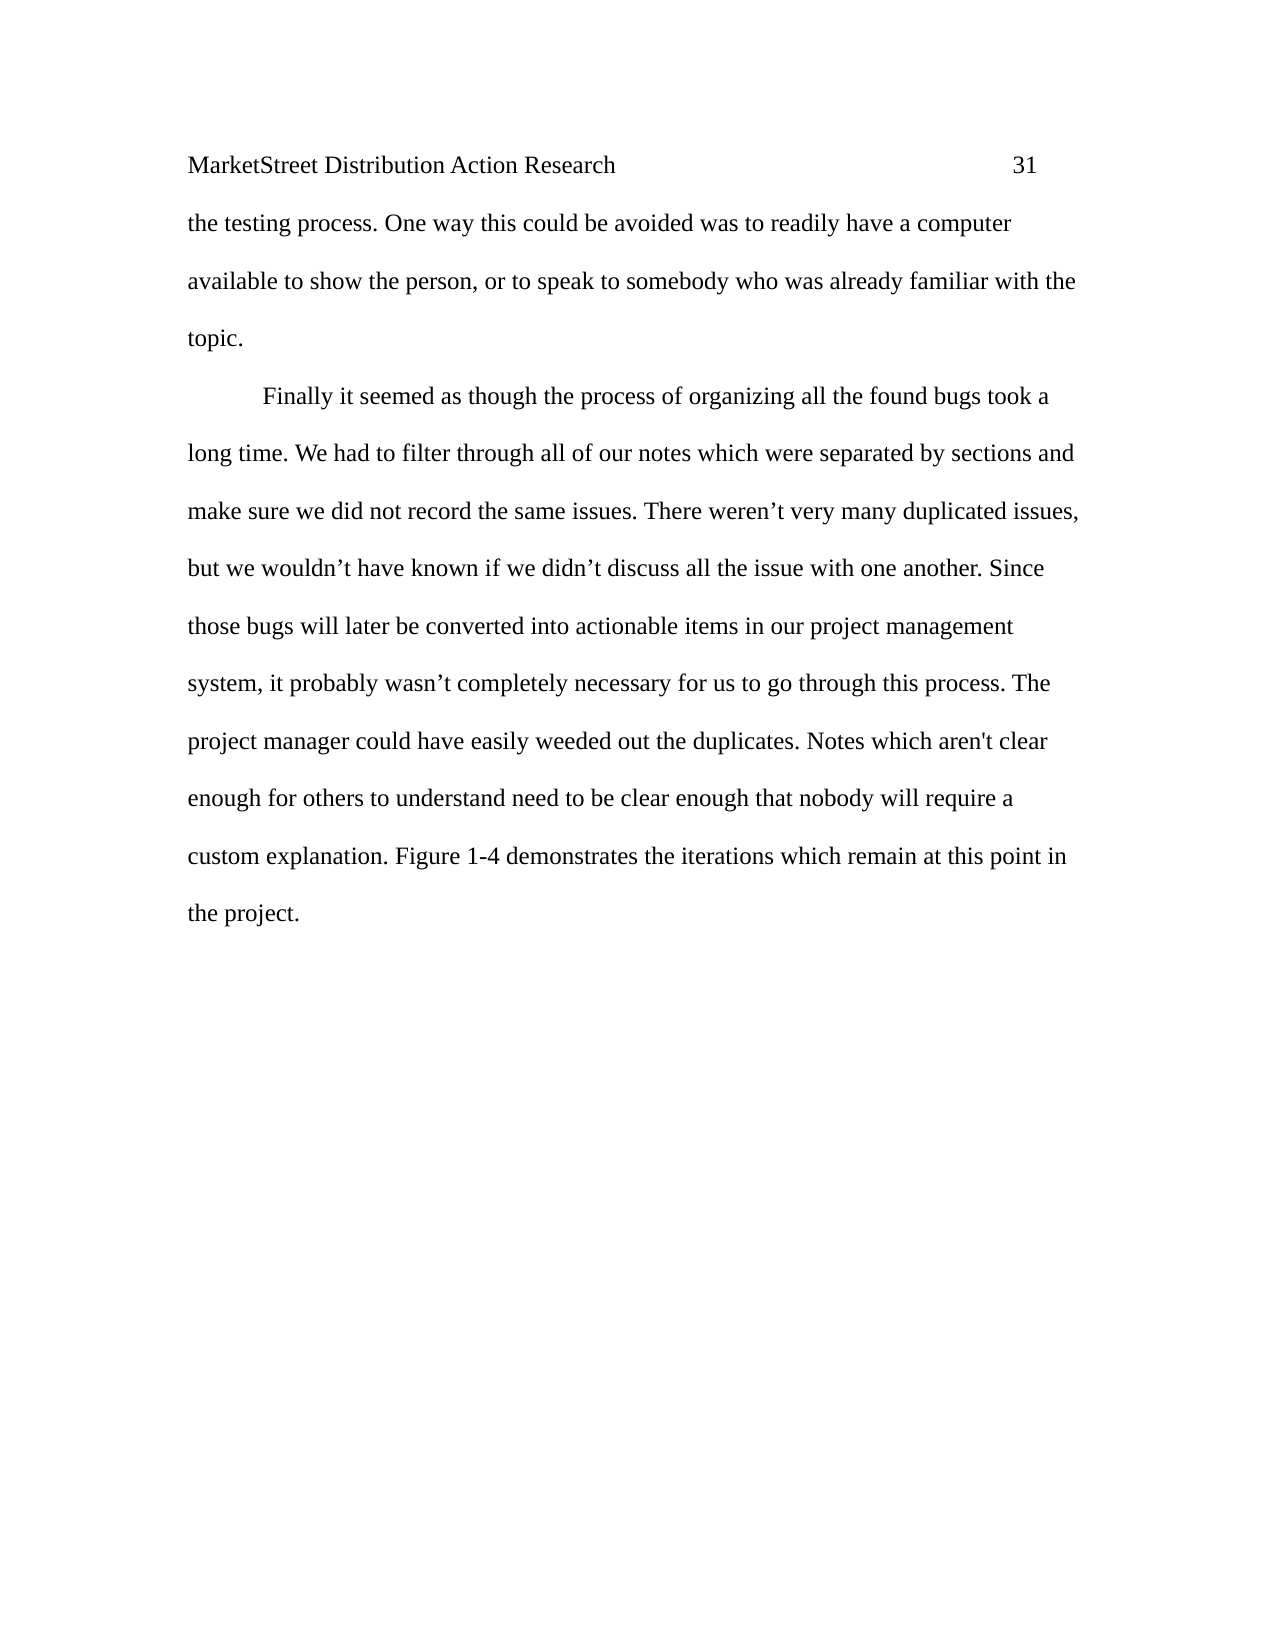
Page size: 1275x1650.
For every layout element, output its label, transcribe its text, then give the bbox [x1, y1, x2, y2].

text Finally it seemed as though the process of organizing all the found bugs took a long time. We had to filter through all of our notes which were separated by sections and make sure we did not record the same issues. There weren’t very many duplicated issues, but we wouldn’t have known if we didn’t discuss all the issue with one another. Since those bugs will later be converted into actionable items in our project management system, it probably wasn’t completely necessary for us to go through this process. The project manager could have easily weeded out the duplicates. Notes which aren't clear enough for others to understand need to be clear enough that nobody will require a custom explanation. Figure 1-4 demonstrates the iterations which remain at this point in the project. [187, 381, 1087, 927]
text the testing process. One way this could be avoided was to readily have a computer available to show the person, or to speak to somebody who was already familiar with the topic. [187, 208, 1087, 352]
